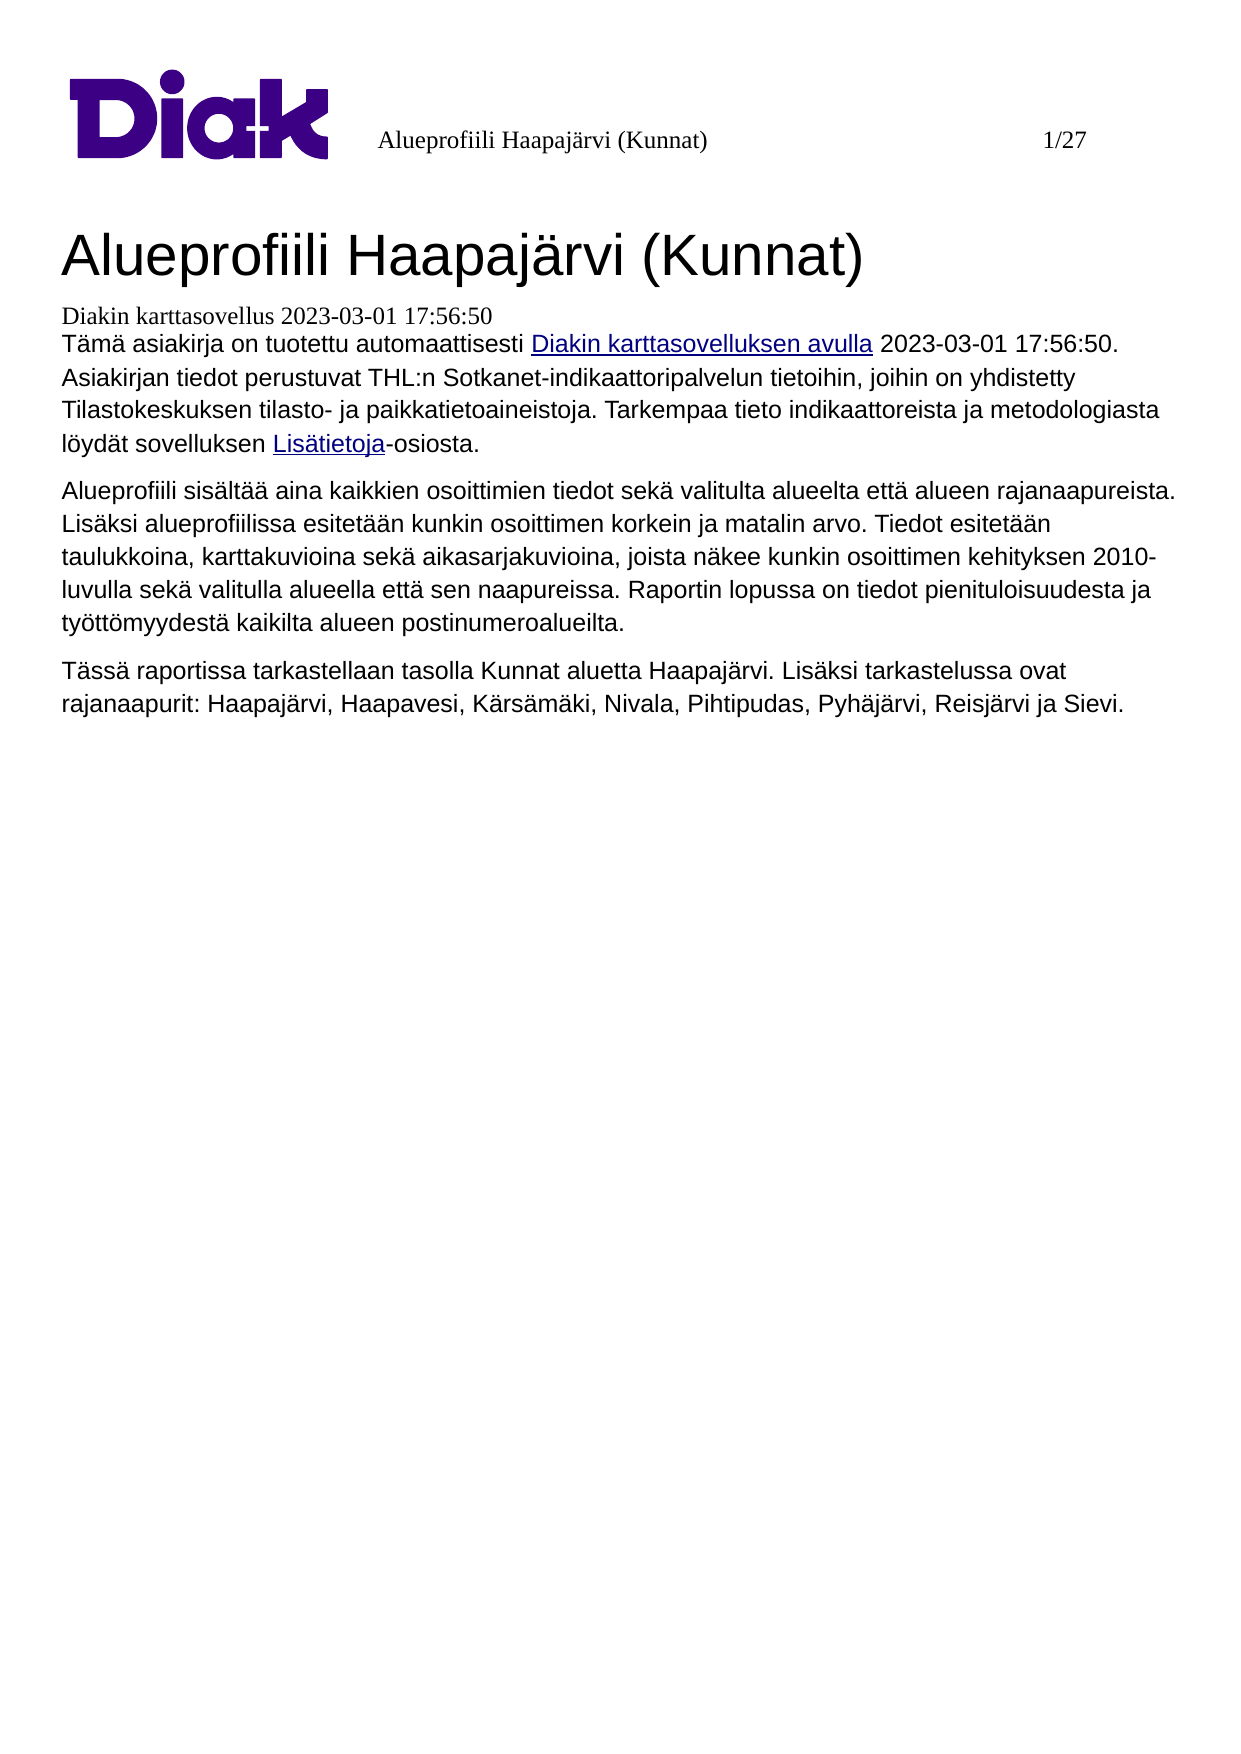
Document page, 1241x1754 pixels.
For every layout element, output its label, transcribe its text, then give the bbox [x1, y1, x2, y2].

text Tässä raportissa tarkastellaan tasolla Kunnat aluetta Haapajärvi. Lisäksi tarkastelussa ovat rajanaapurit: Haapajärvi, Haapavesi, Kärsämäki, Nivala, Pihtipudas, Pyhäjärvi, Reisjärvi ja Sievi. [61, 656, 1179, 718]
title Alueprofiili Haapajärvi (Kunnat) [61, 221, 1179, 288]
text Diakin karttasovellus 2023-03-01 17:56:50 [61, 301, 1179, 329]
text Alueprofiili sisältää aina kaikkien osoittimien tiedot sekä valitulta alueelta että alueen rajanaapureista. Lisäksi alueprofiilissa esitetään kunkin osoittimen korkein ja matalin arvo. Tiedot esitetään taulukkoina, karttakuvioina sekä aikasarjakuvioina, joista näkee kunkin osoittimen kehityksen 2010-luvulla sekä valitulla alueella että sen naapureissa. Raportin lopussa on tiedot pienituloisuudesta ja työttömyydestä kaikilta alueen postinumeroalueilta. [61, 476, 1179, 637]
text Tämä asiakirja on tuotettu automaattisesti Diakin karttasovelluksen avulla 2023-03-01 17:56:50. Asiakirjan tiedot perustuvat THL:n Sotkanet-indikaattoripalvelun tietoihin, joihin on yhdistetty Tilastokeskuksen tilasto- ja paikkatietoaineistoja. Tarkempaa tieto indikaattoreista ja metodologiasta löydät sovelluksen Lisätietoja-osiosta. [61, 329, 1179, 457]
